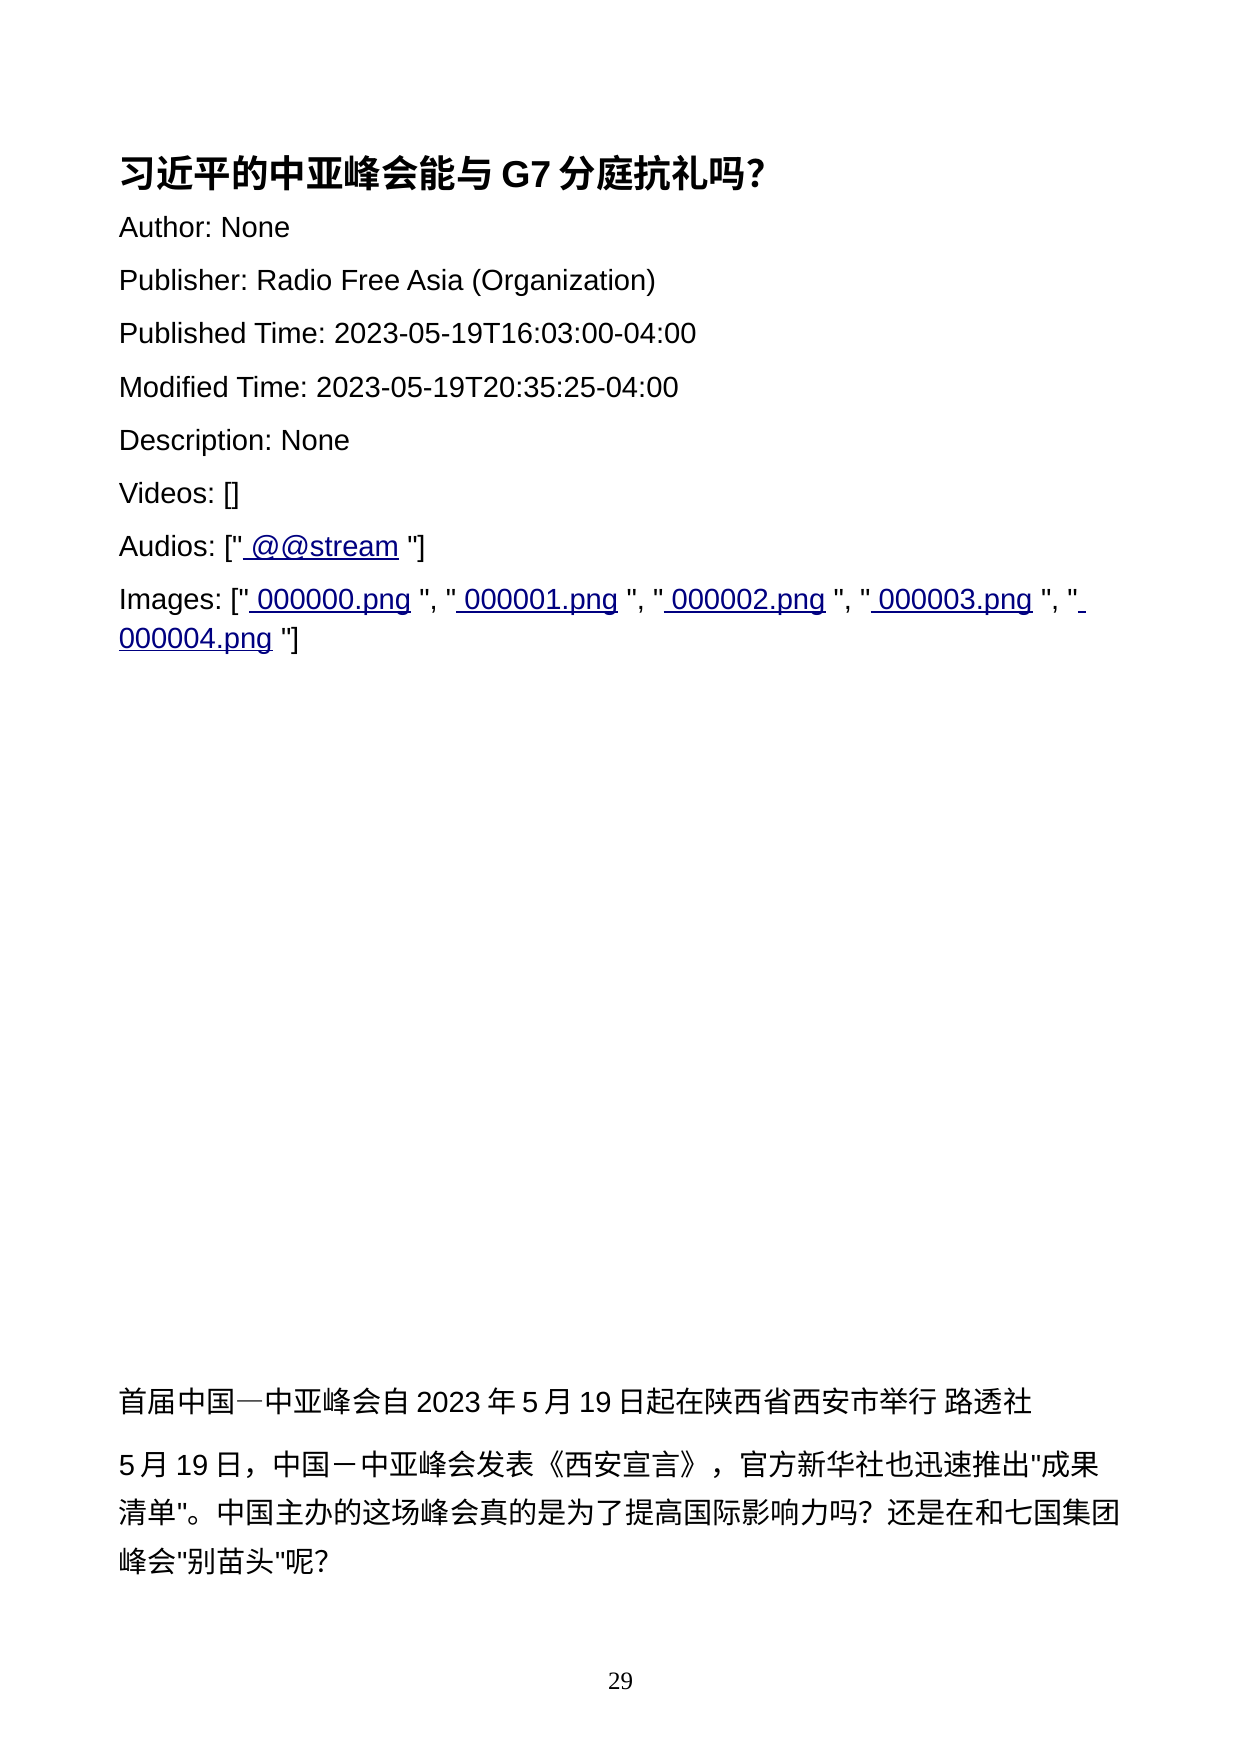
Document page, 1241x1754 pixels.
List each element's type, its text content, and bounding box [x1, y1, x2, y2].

text Publisher: Radio Free Asia (Organization) [118, 263, 1122, 297]
text Images: [" 000000.png ", " 000001.png ", " 000002.png ", " 000003.png ", " 000004.png "] [118, 582, 1122, 654]
text Author: None [118, 210, 1122, 244]
subtitle 习近平的中亚峰会能与G7分庭抗礼吗？ [118, 143, 1122, 198]
text Modified Time: 2023-05-19T20:35:25-04:00 [118, 370, 1122, 403]
text Audios: [" @@stream "] [118, 529, 1122, 563]
text Description: None [118, 423, 1122, 456]
text 首届中国—中亚峰会自2023年5月19日起在陕西省西安市举行 路透社 [118, 674, 1122, 1420]
text Published Time: 2023-05-19T16:03:00-04:00 [118, 317, 1122, 350]
text Videos: [] [118, 476, 1122, 509]
text 5月19日，中国－中亚峰会发表《西安宣言》，官方新华社也迅速推出"成果清单"。中国主办的这场峰会真的是为了提高国际影响力吗？还是在和七国集团峰会"别苗头"呢？ [118, 1441, 1122, 1581]
